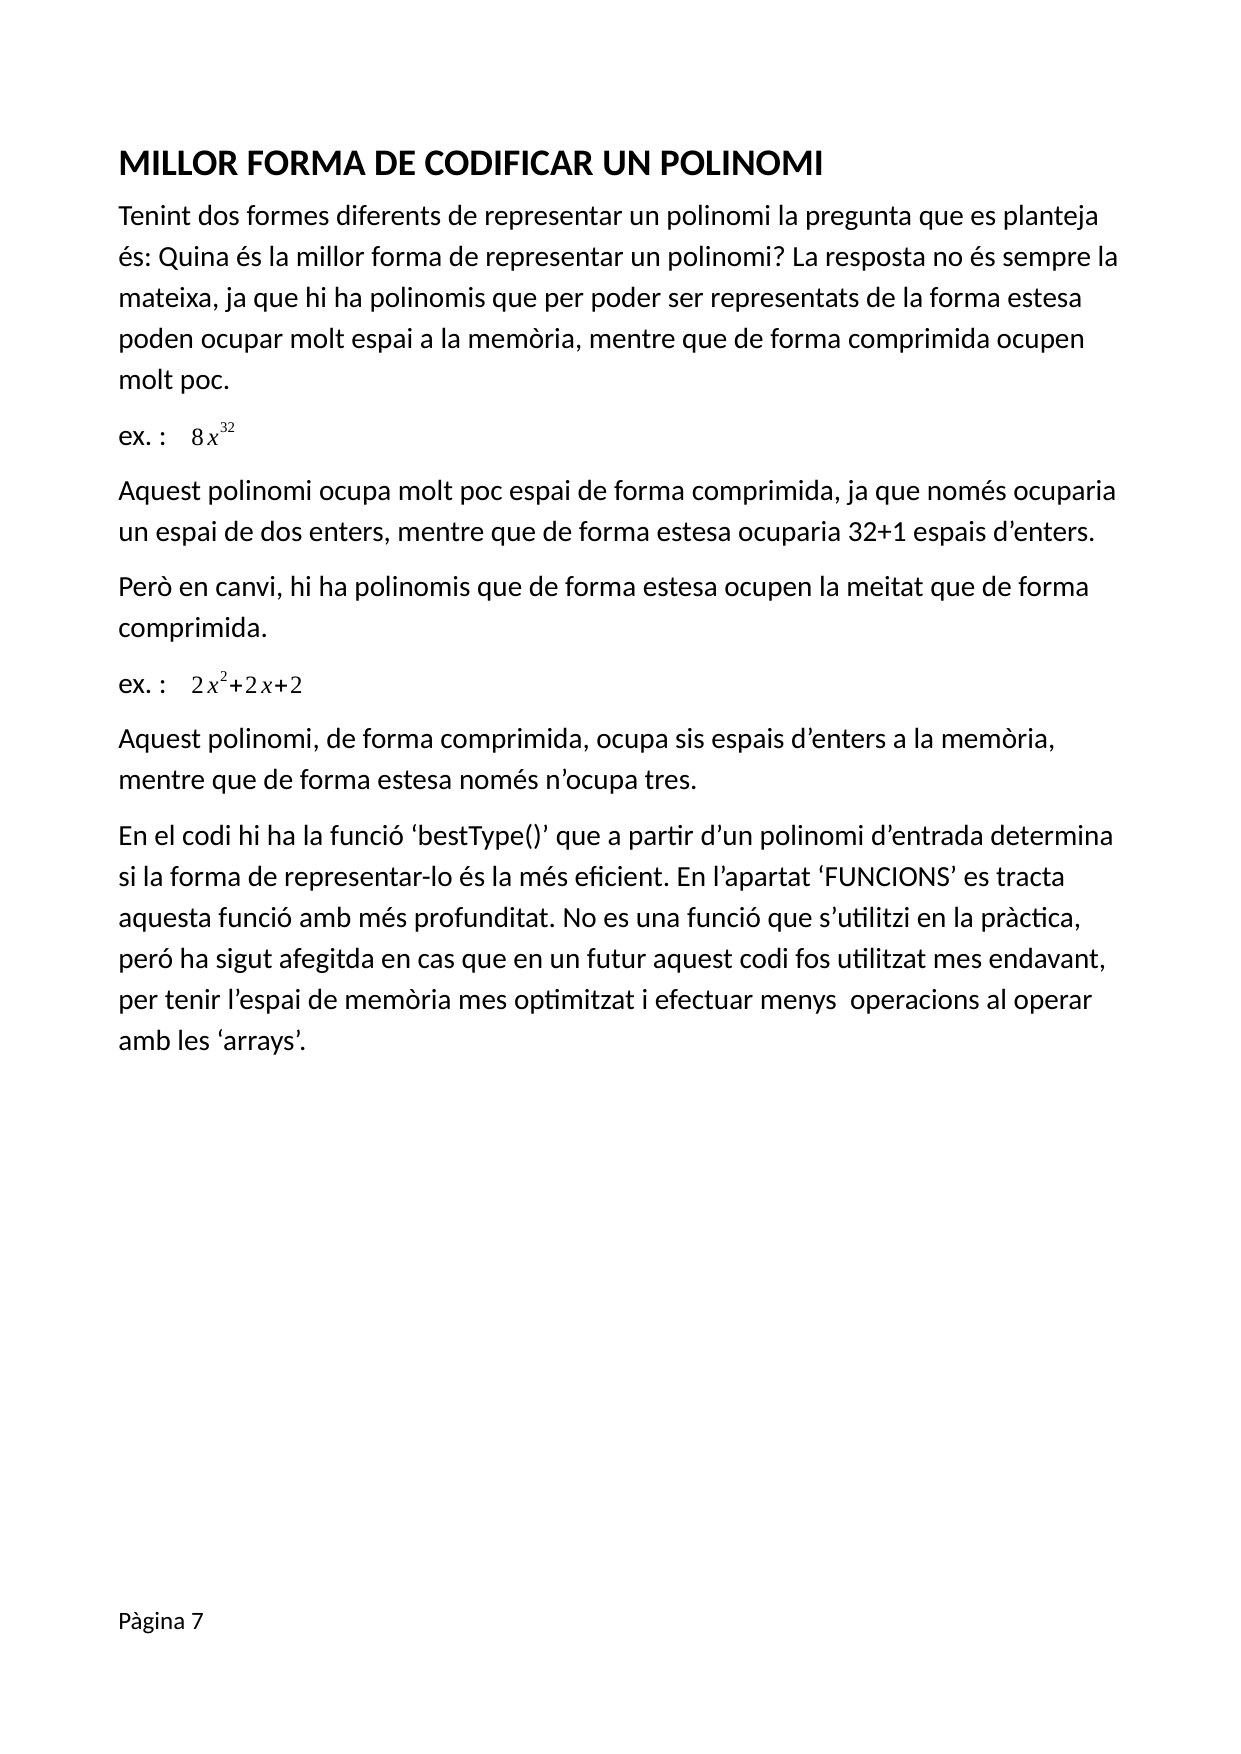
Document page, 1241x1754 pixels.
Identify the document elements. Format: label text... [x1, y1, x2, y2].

text En el codi hi ha la funció ‘bestType()’ que a partir d’un polinomi d’entrada determina si la forma de representar-lo és la més eficient. En l’apartat ‘FUNCIONS’ es tracta aquesta funció amb més profunditat. No es una funció que s’utilitzi en la pràctica, peró ha sigut afegitda en cas que en un futur aquest codi fos utilitzat mes endavant, per tenir l’espai de memòria mes optimitzat i efectuar menys operacions al operar amb les ‘arrays’. [118, 817, 1122, 1057]
text ex. : [118, 665, 1122, 701]
text Tenint dos formes diferents de representar un polinomi la pregunta que es planteja és: Quina és la millor forma de representar un polinomi? La resposta no és sempre la mateixa, ja que hi ha polinomis que per poder ser representats de la forma estesa poden ocupar molt espai a la memòria, mentre que de forma comprimida ocupen molt poc. [118, 197, 1122, 397]
subtitle MILLOR FORMA DE CODIFICAR UN POLINOMI [118, 139, 1122, 185]
text Aquest polinomi ocupa molt poc espai de forma comprimida, ja que només ocuparia un espai de dos enters, mentre que de forma estesa ocuparia 32+1 espais d’enters. [118, 472, 1122, 549]
text ex. : [118, 417, 1122, 452]
text Però en canvi, hi ha polinomis que de forma estesa ocupen la meitat que de forma comprimida. [118, 568, 1122, 645]
text Aquest polinomi, de forma comprimida, ocupa sis espais d’enters a la memòria, mentre que de forma estesa només n’ocupa tres. [118, 721, 1122, 797]
